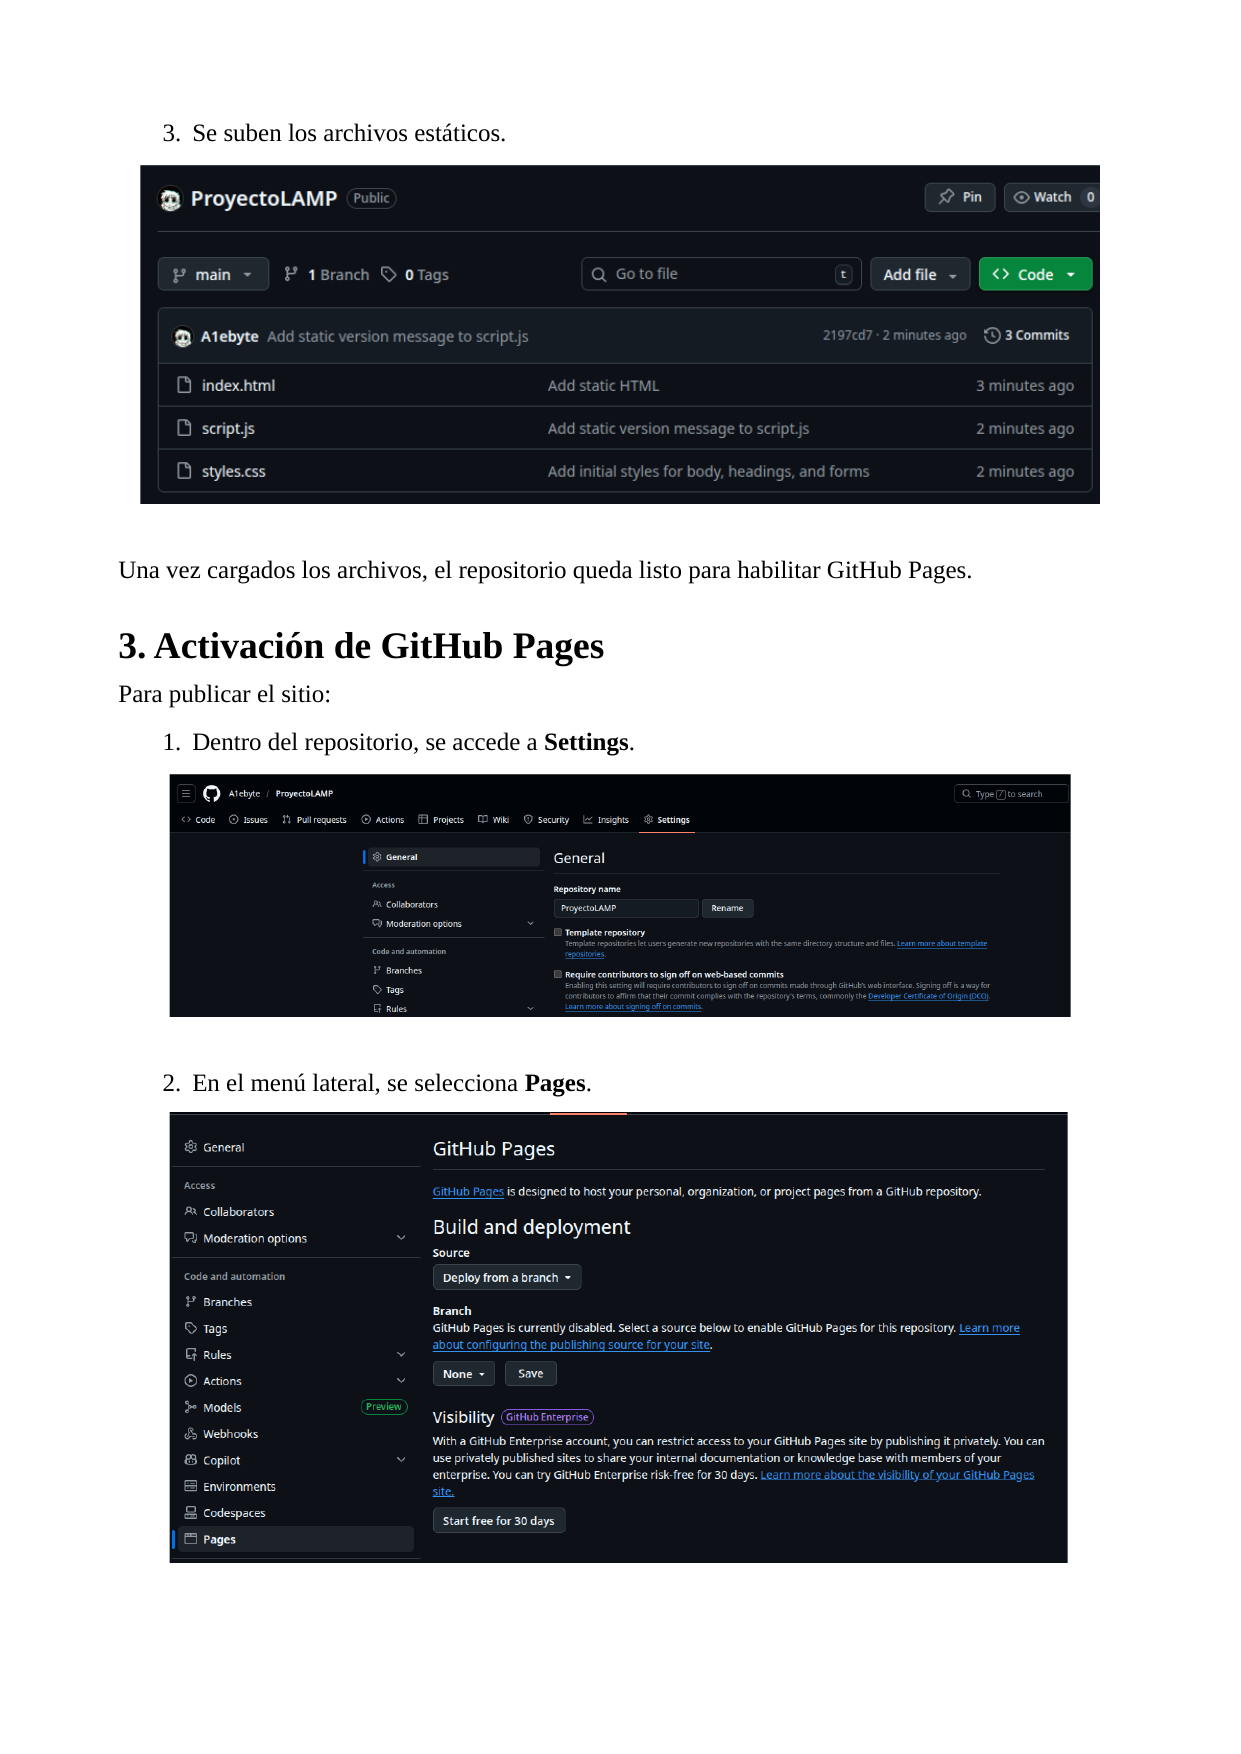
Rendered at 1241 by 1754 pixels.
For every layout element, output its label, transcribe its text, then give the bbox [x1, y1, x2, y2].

picture [169, 774, 1071, 1017]
list En el menú lateral, se selecciona Pages. [162, 1068, 1122, 1097]
text Una vez cargados los archivos, el repositorio queda listo para habilitar GitHub Pages. [118, 556, 1122, 584]
list Dentro del repositorio, se accede a Settings. [162, 727, 1122, 756]
text Para publicar el sitio: [118, 679, 1122, 708]
subtitle 3. Activación de GitHub Pages [118, 624, 1122, 667]
list Se suben los archivos estáticos. [162, 118, 1122, 147]
picture [140, 165, 1100, 504]
picture [169, 1112, 1068, 1563]
